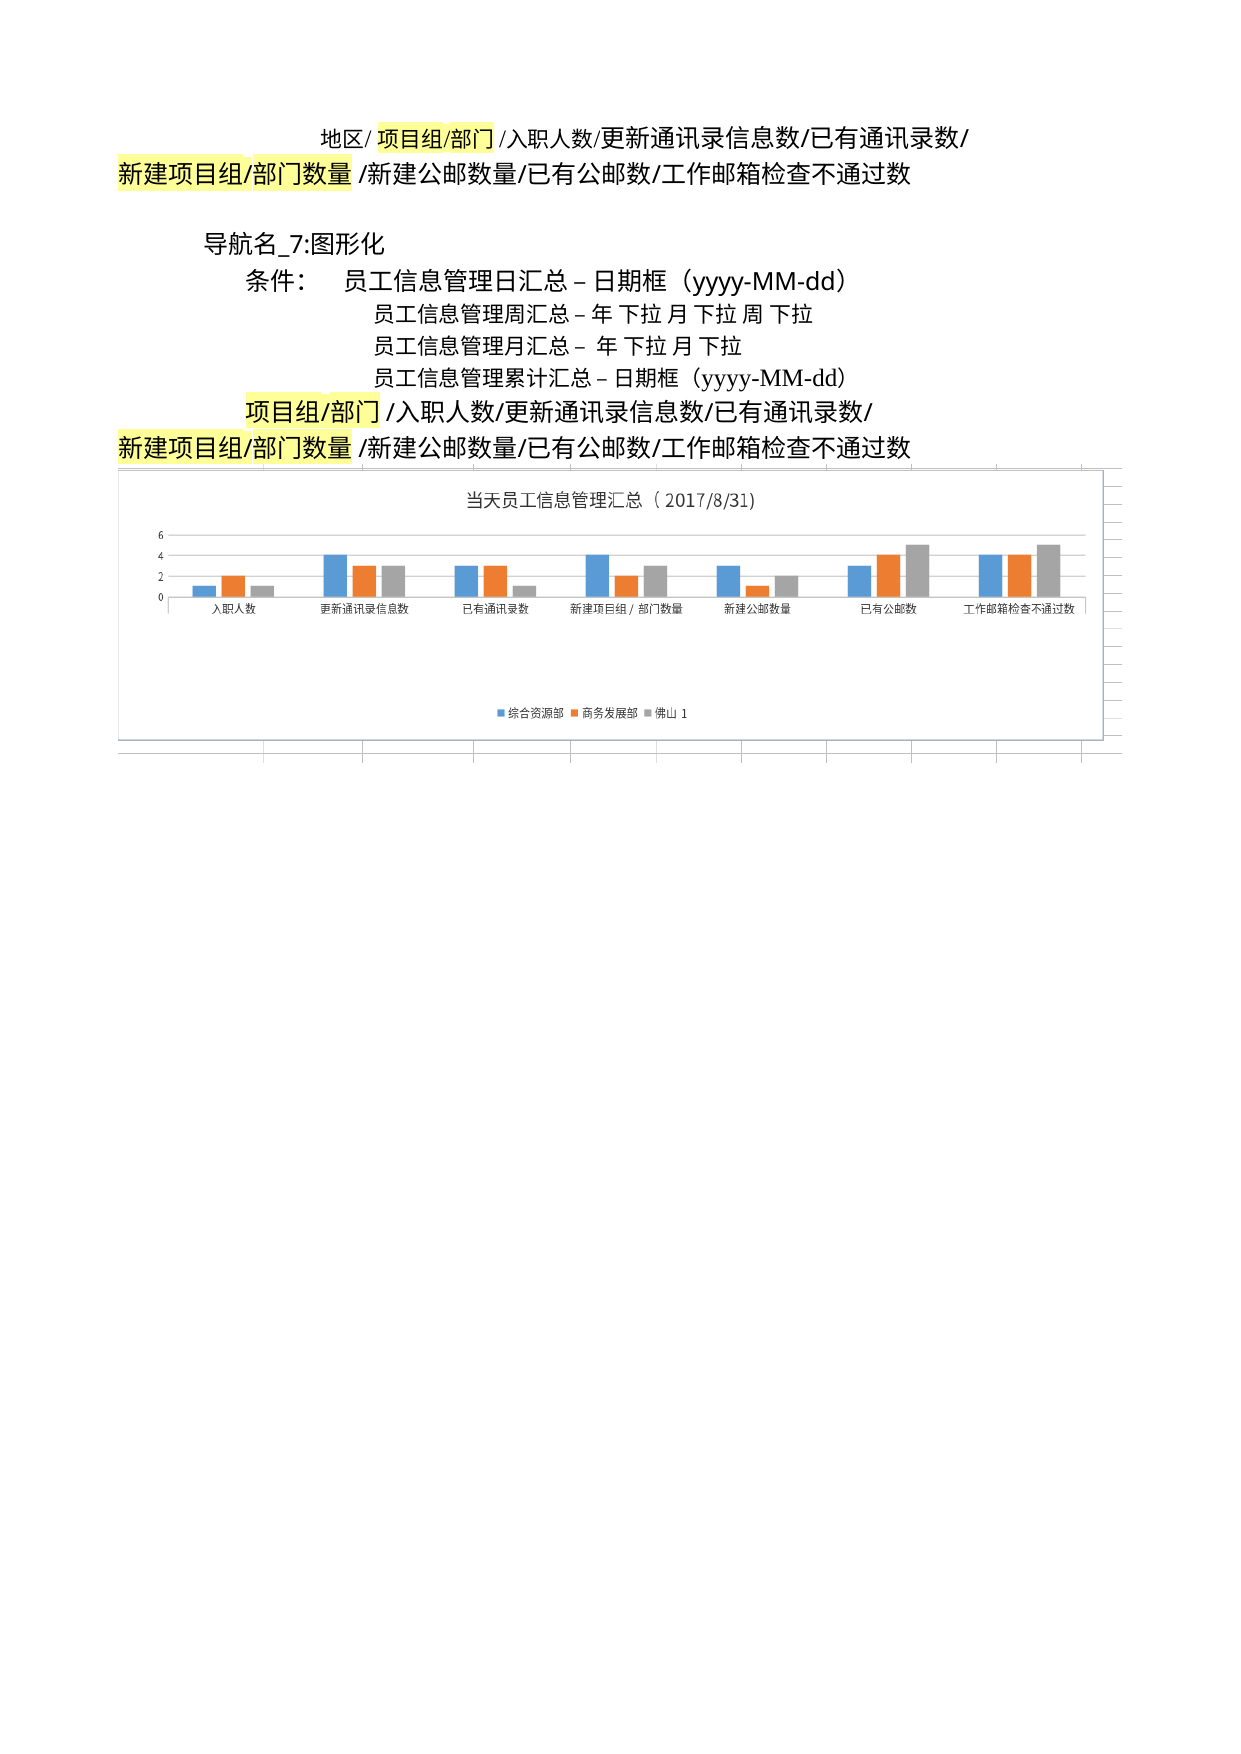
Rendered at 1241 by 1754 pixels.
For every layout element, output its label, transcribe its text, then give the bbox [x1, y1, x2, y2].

text 导航名_7:图形化 [118, 225, 1122, 261]
text 条件： 员工信息管理日汇总 – 日期框（yyyy-MM-dd） [118, 261, 1122, 297]
text 项目组/部门 /入职人数/更新通讯录信息数/已有通讯录数/ [118, 392, 1122, 428]
text 地区/ 项目组/部门 /入职人数/更新通讯录信息数/已有通讯录数/ [118, 118, 1122, 154]
text 员工信息管理月汇总 – 年 下拉 月 下拉 [118, 329, 1122, 361]
text 新建项目组/部门数量 /新建公邮数量/已有公邮数/工作邮箱检查不通过数 [118, 428, 1122, 464]
picture [118, 464, 1123, 763]
text 员工信息管理累计汇总 – 日期框（yyyy-MM-dd） [118, 361, 1122, 392]
text 员工信息管理周汇总 – 年 下拉 月 下拉 周 下拉 [118, 297, 1122, 329]
text 新建项目组/部门数量 /新建公邮数量/已有公邮数/工作邮箱检查不通过数 [118, 154, 1122, 191]
